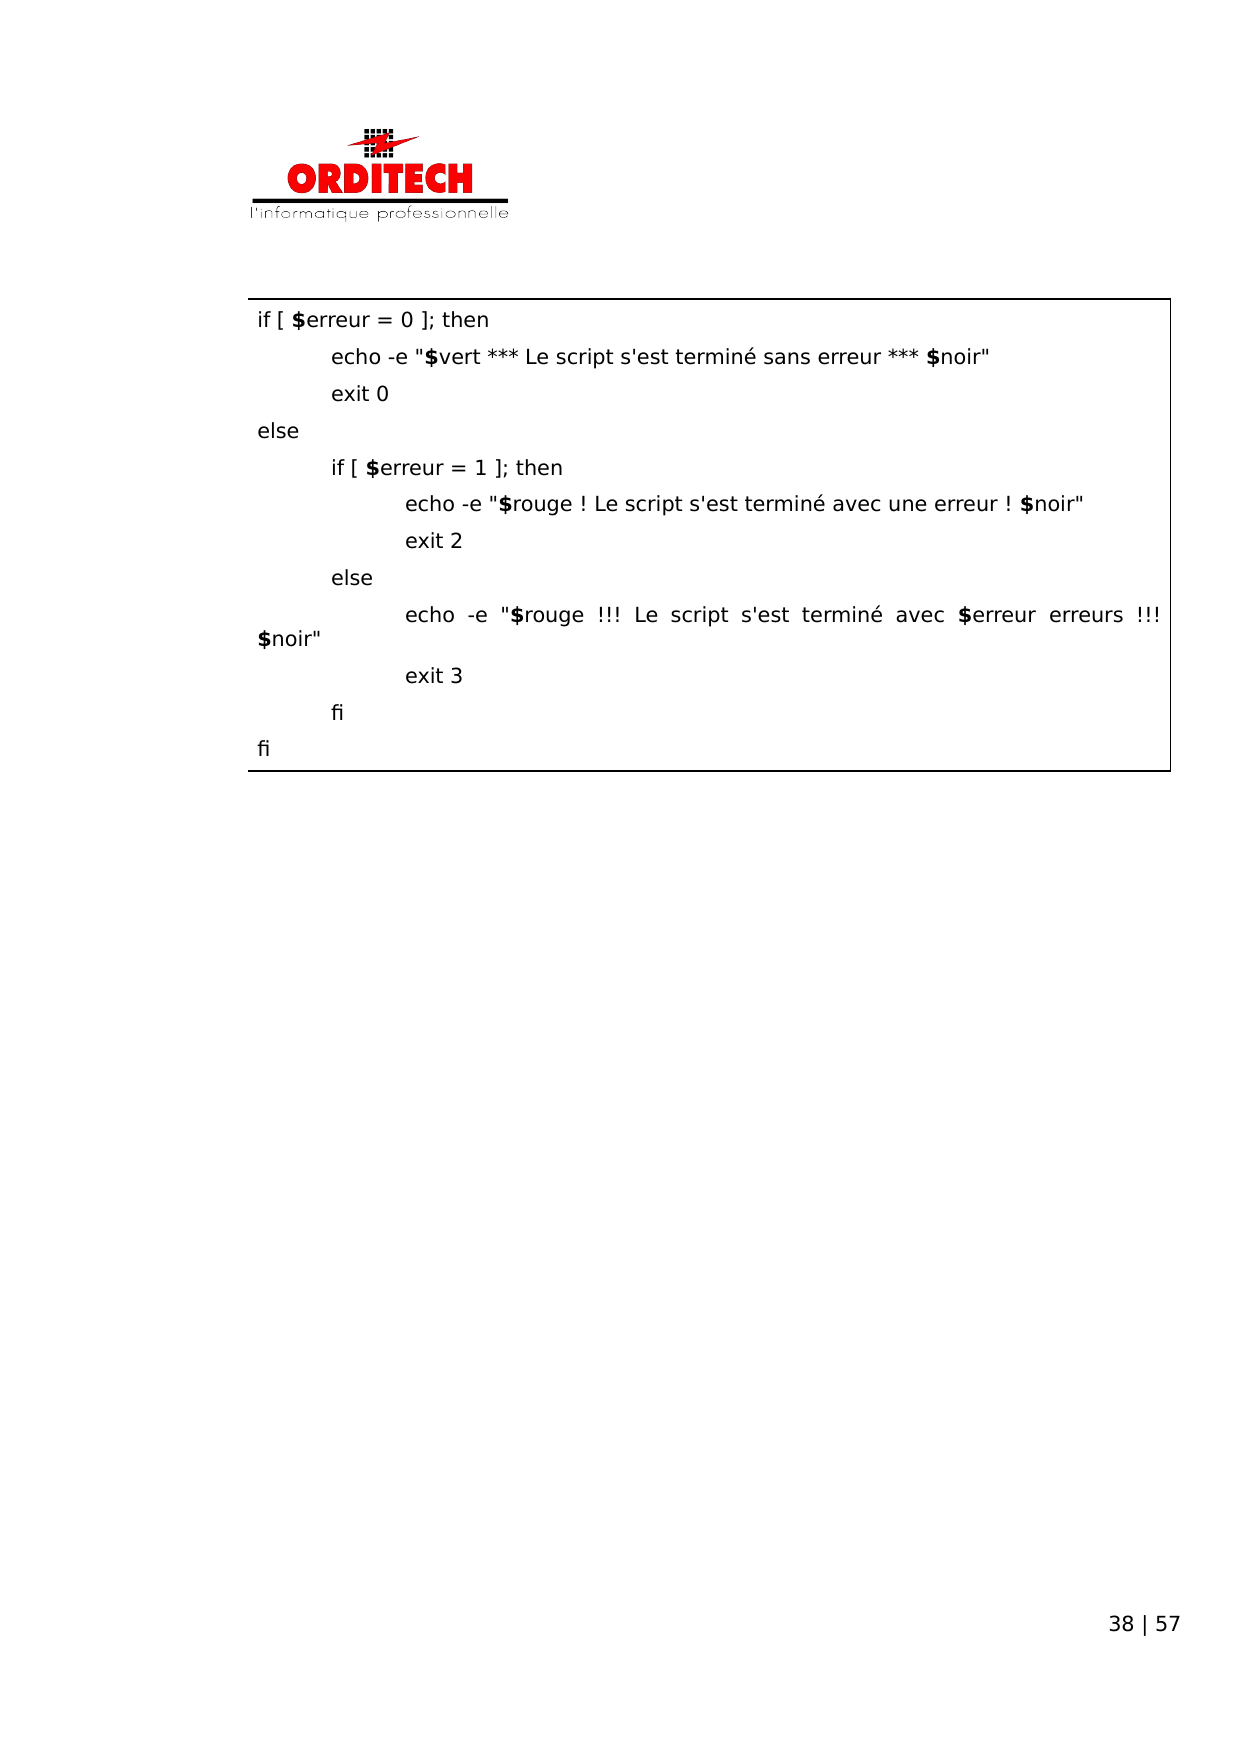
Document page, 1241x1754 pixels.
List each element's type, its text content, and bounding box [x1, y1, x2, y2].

text exit 3 [257, 664, 1161, 688]
text exit 0 [257, 382, 1161, 406]
text if [ $erreur = 0 ]; then [257, 308, 1161, 333]
text fi [257, 701, 1161, 725]
text echo -e "$rouge ! Le script s'est terminé avec une erreur ! $noir" [257, 492, 1161, 517]
text else [257, 419, 1161, 443]
picture [236, 118, 527, 232]
text echo -e "$rouge !!! Le script s'est terminé avec $erreur erreurs !!! $noir" [257, 603, 1161, 651]
text fi [257, 737, 1161, 762]
text echo -e "$vert *** Le script s'est terminé sans erreur *** $noir" [257, 345, 1161, 369]
text exit 2 [257, 529, 1161, 553]
text else [257, 566, 1161, 590]
text if [ $erreur = 1 ]; then [257, 456, 1161, 480]
